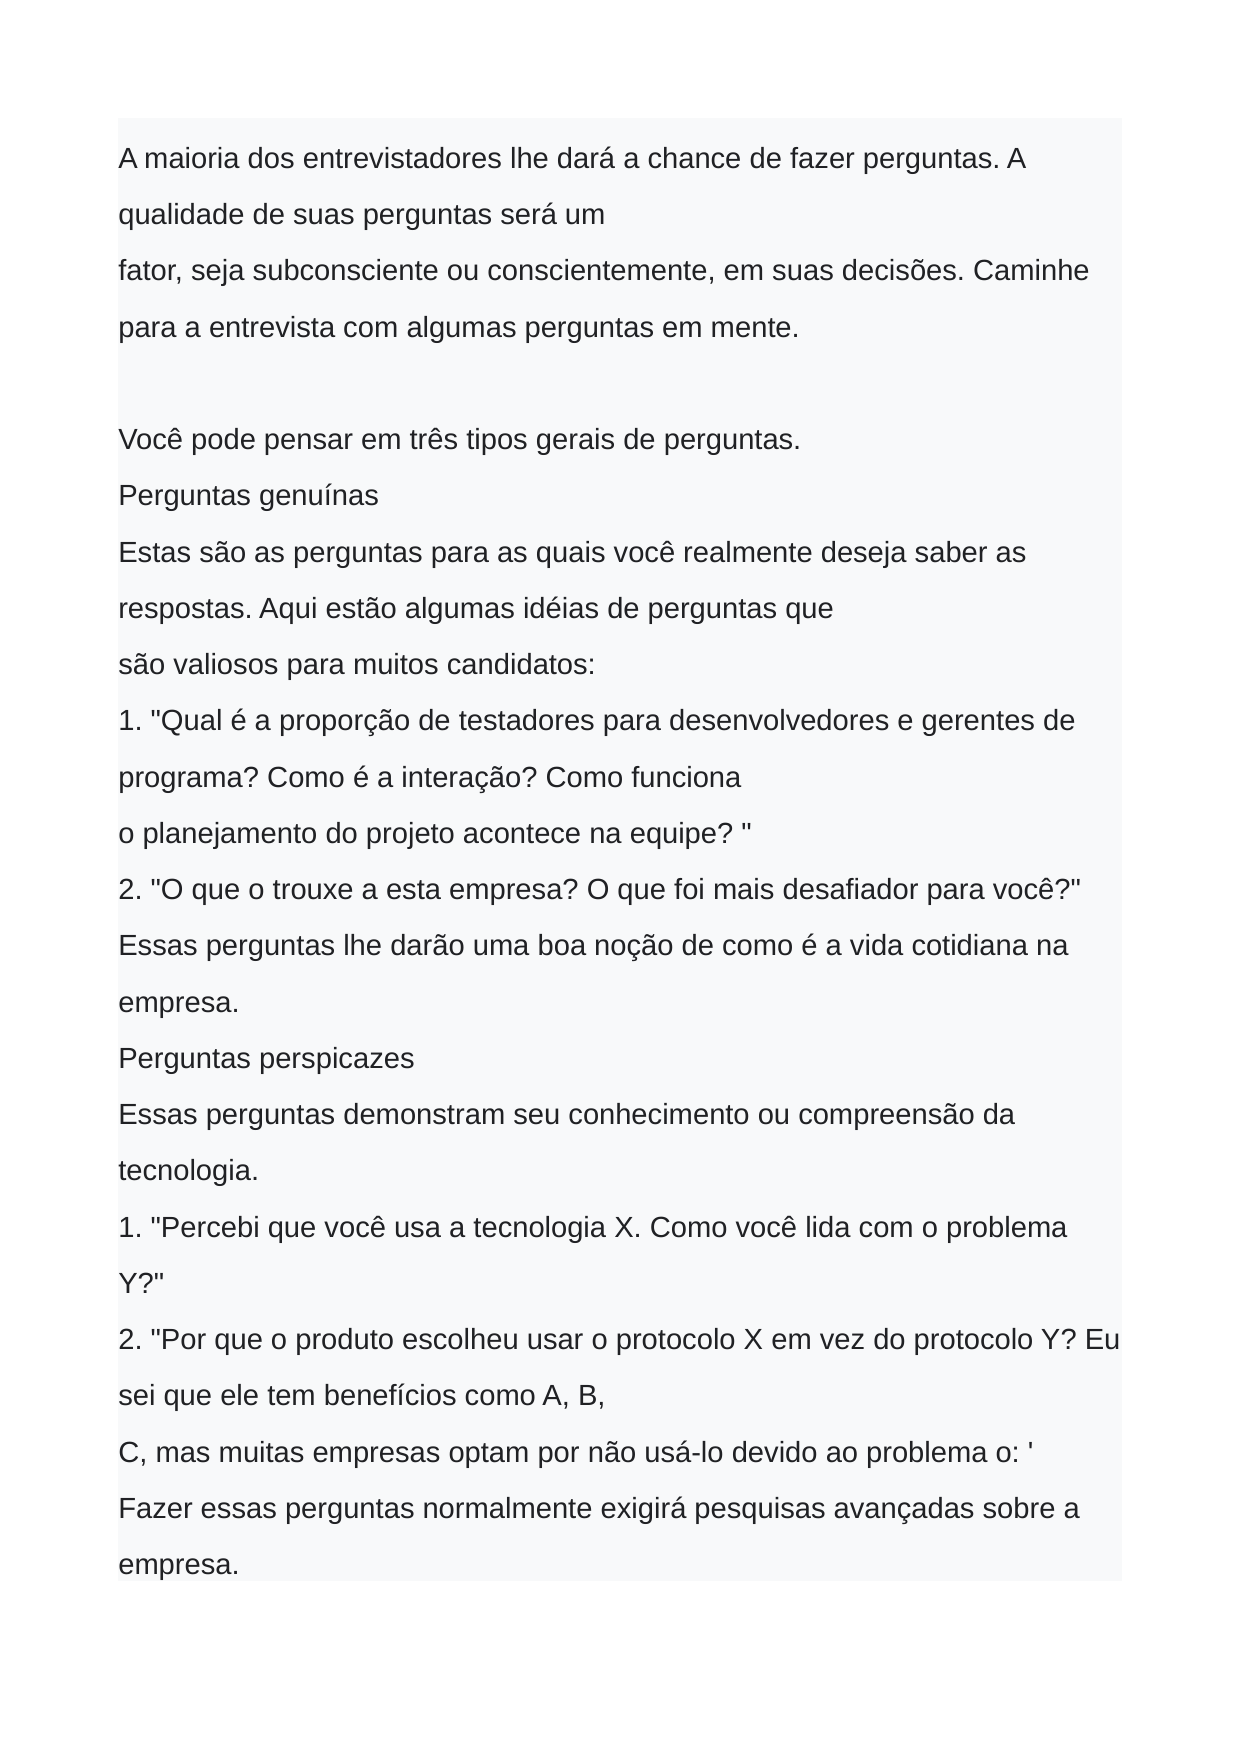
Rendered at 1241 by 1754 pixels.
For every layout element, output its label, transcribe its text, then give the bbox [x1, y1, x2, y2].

text Você pode pensar em três tipos gerais de perguntas. [118, 399, 1122, 456]
text A maioria dos entrevistadores lhe dará a chance de fazer perguntas. A qualidade de suas perguntas será um [118, 118, 1122, 231]
text 1. "Percebi que você usa a tecnologia X. Como você lida com o problema Y?" [118, 1187, 1122, 1299]
text 2. "O que o trouxe a esta empresa? O que foi mais desafiador para você?" [118, 849, 1122, 906]
text Fazer essas perguntas normalmente exigirá pesquisas avançadas sobre a empresa. [118, 1468, 1122, 1581]
text o planejamento do projeto acontece na equipe? " [118, 793, 1122, 849]
text são valiosos para muitos candidatos: [118, 624, 1122, 681]
text Essas perguntas demonstram seu conhecimento ou compreensão da tecnologia. [118, 1074, 1122, 1187]
text Essas perguntas lhe darão uma boa noção de como é a vida cotidiana na empresa. [118, 906, 1122, 1018]
text Estas são as perguntas para as quais você realmente deseja saber as respostas. Aqui estão algumas idéias de perguntas que [118, 512, 1122, 624]
text fator, seja subconsciente ou conscientemente, em suas decisões. Caminhe para a entrevista com algumas perguntas em mente. [118, 231, 1122, 343]
text C, mas muitas empresas optam por não usá-lo devido ao problema o: ' [118, 1412, 1122, 1468]
text Perguntas perspicazes [118, 1018, 1122, 1074]
text 2. "Por que o produto escolheu usar o protocolo X em vez do protocolo Y? Eu sei que ele tem benefícios como A, B, [118, 1299, 1122, 1412]
text Perguntas genuínas [118, 456, 1122, 512]
text 1. "Qual é a proporção de testadores para desenvolvedores e gerentes de programa? Como é a interação? Como funciona [118, 681, 1122, 793]
